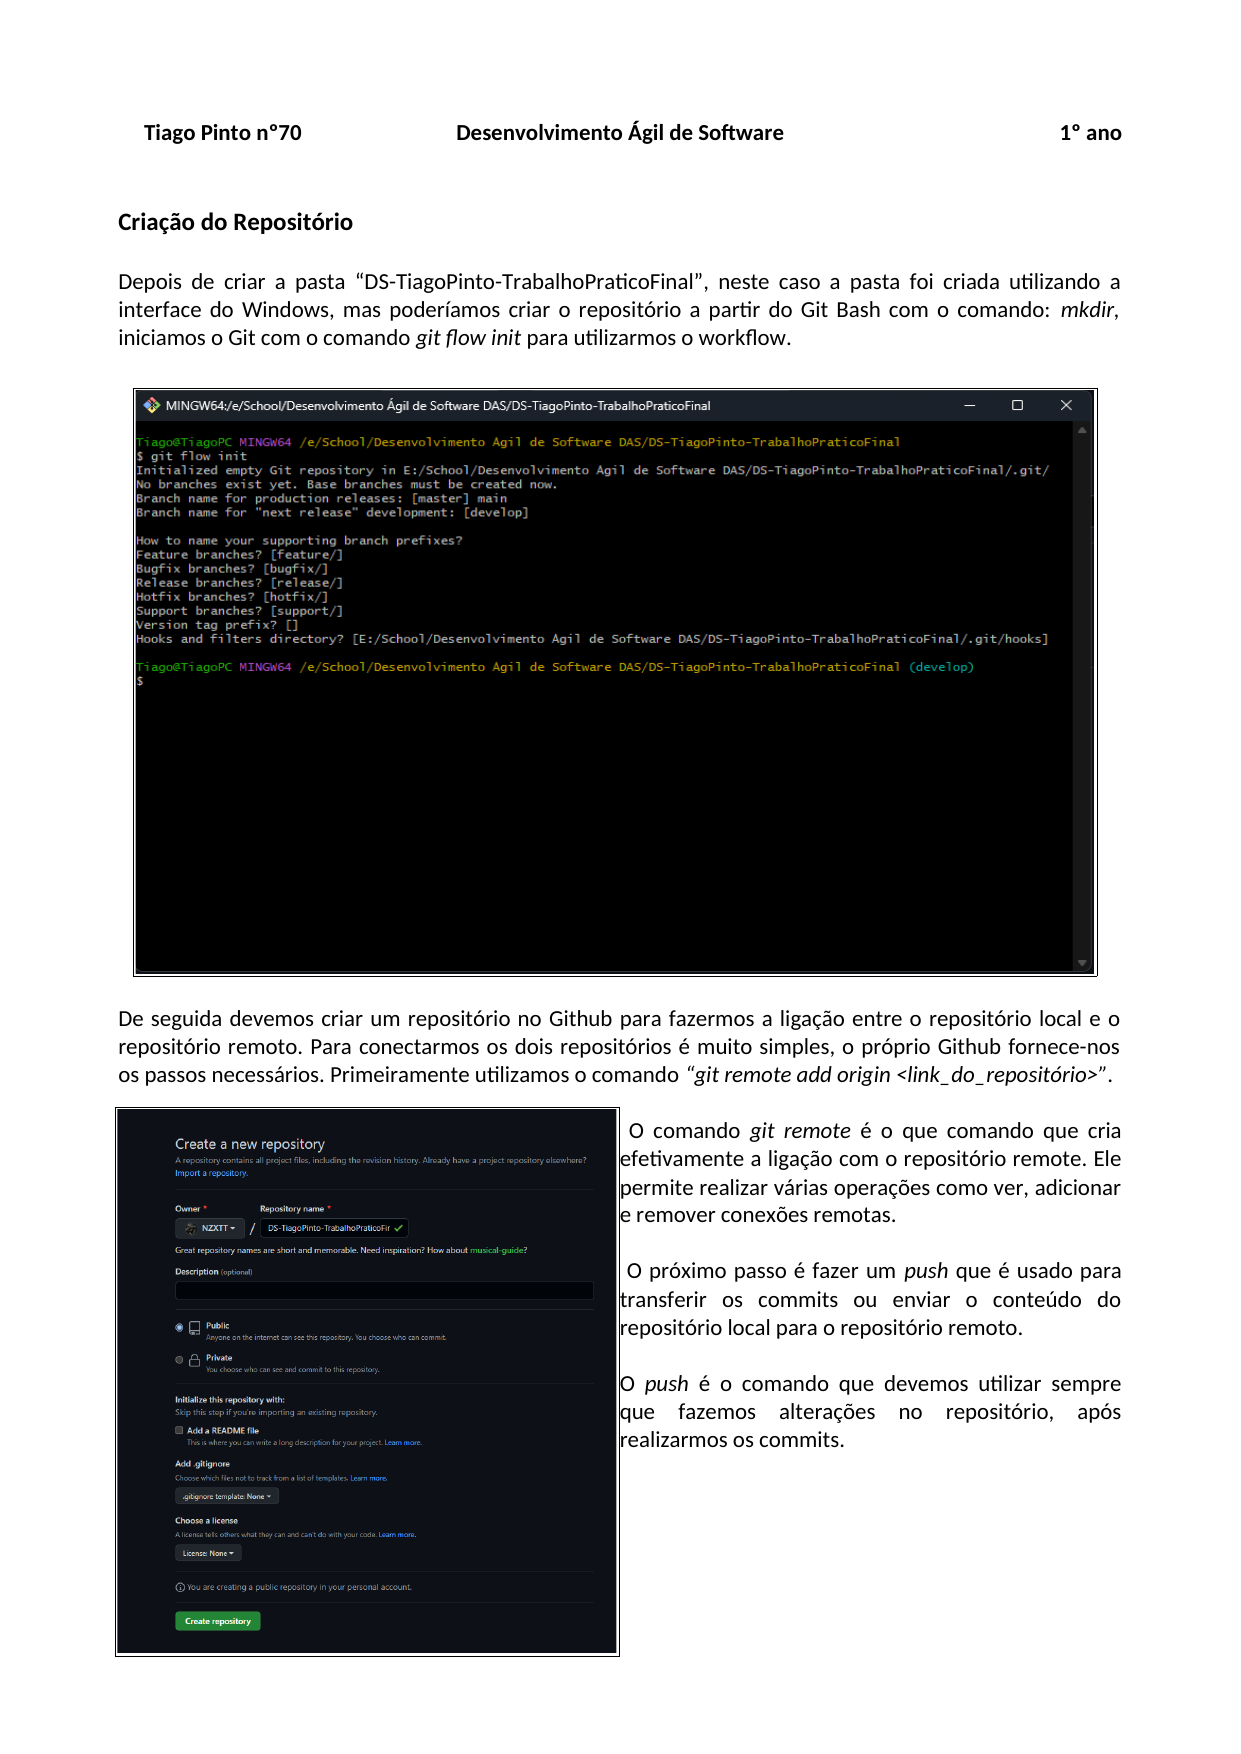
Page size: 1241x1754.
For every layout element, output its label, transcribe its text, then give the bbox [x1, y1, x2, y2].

text De seguida devemos criar um repositório no Github para fazermos a ligação entre o repositório local e o repositório remoto. Para conectarmos os dois repositórios é muito simples, o próprio Github fornece-nos os passos necessários. Primeiramente utilizamos o comando “git remote add origin <link_do_repositório>”. [118, 1004, 1122, 1088]
text Depois de criar a pasta “DS-TiagoPinto-TrabalhoPraticoFinal”, neste caso a pasta foi criada utilizando a interface do Windows, mas poderíamos criar o repositório a partir do Git Bash com o comando: mkdir, iniciamos o Git com o comando git flow init para utilizarmos o workflow. [118, 267, 1122, 351]
picture [117, 1109, 617, 1653]
text [134, 389, 1097, 976]
text O push é o comando que devemos utilizar sempre que fazemos alterações no repositório, após realizarmos os commits. [620, 1369, 1122, 1453]
text O próximo passo é fazer um push que é usado para transferir os commits ou enviar o conteúdo do repositório local para o repositório remoto. [620, 1257, 1122, 1341]
text Criação do Repositório [118, 206, 1122, 237]
picture [135, 390, 1094, 974]
text O comando git remote é o que comando que cria efetivamente a ligação com o repositório remote. Ele permite realizar várias operações como ver, adicionar e remover conexões remotas. [620, 1117, 1122, 1229]
